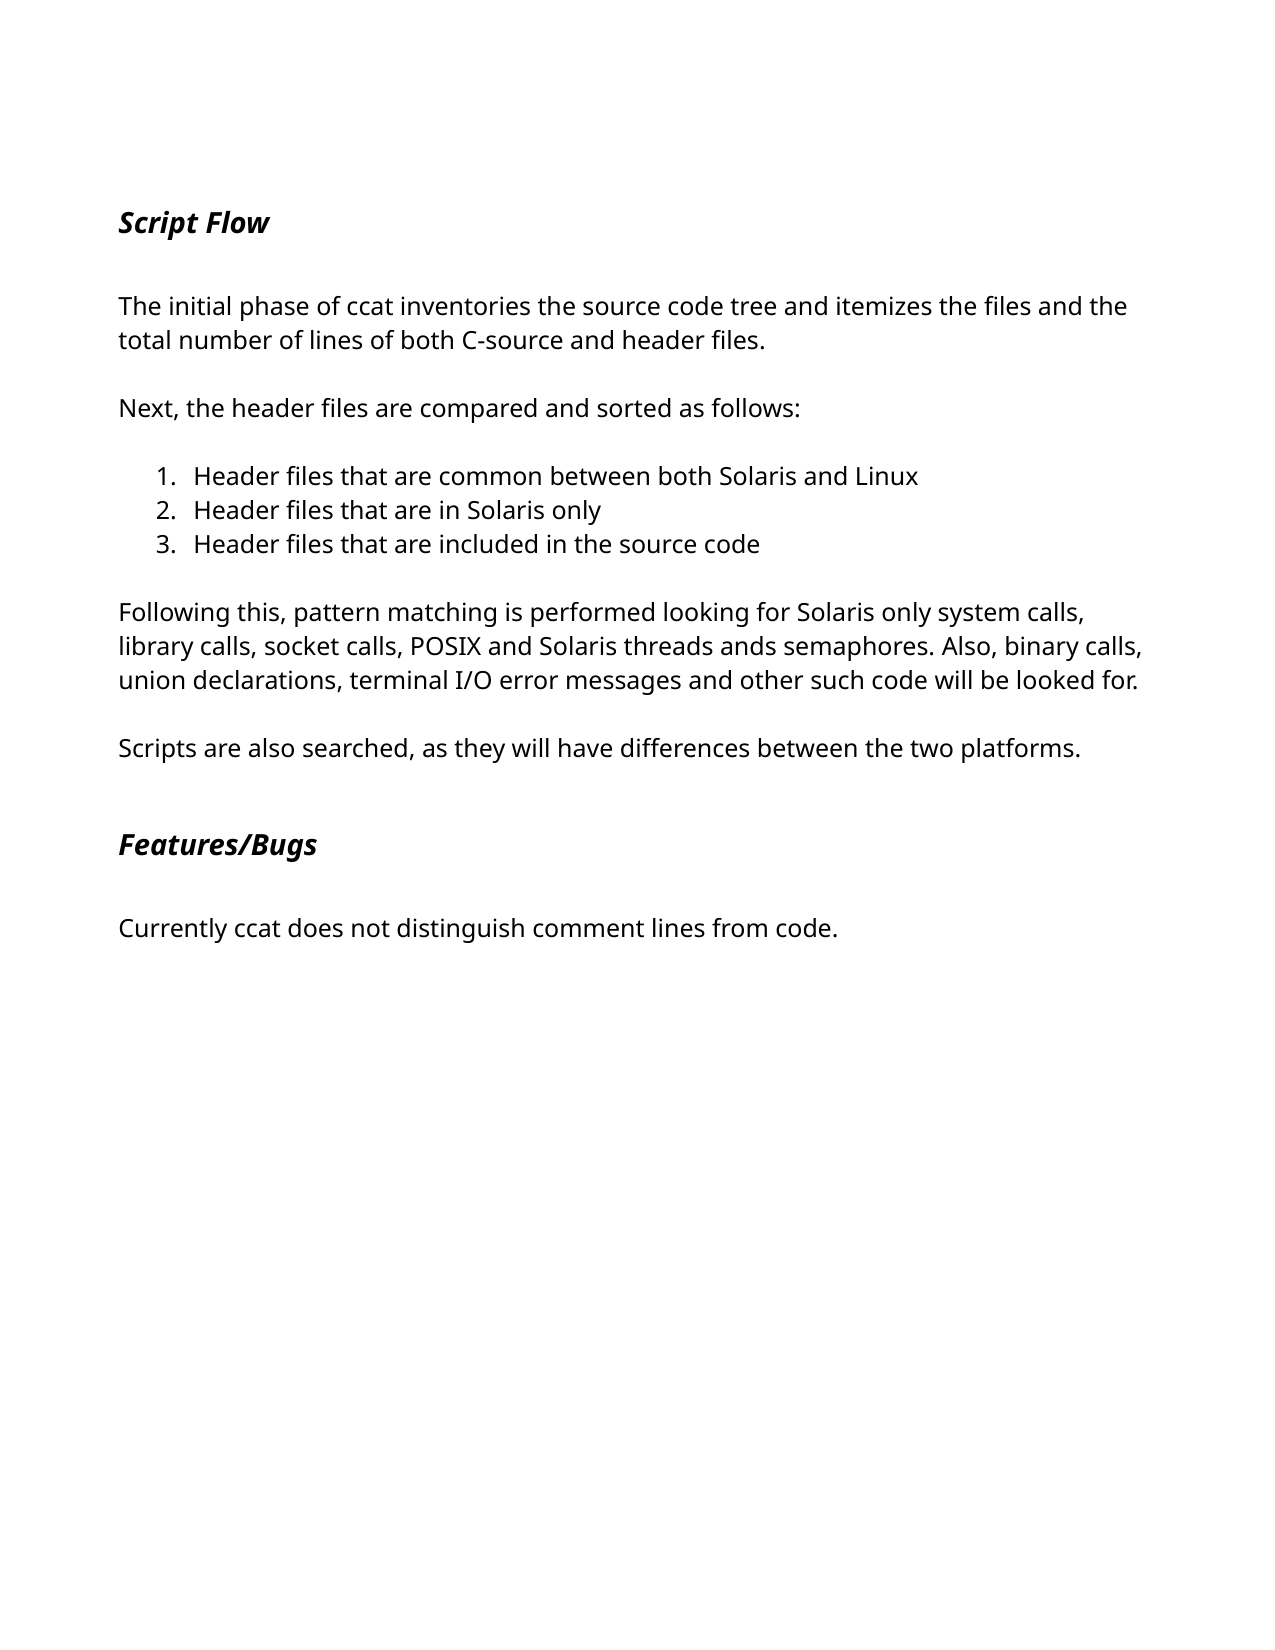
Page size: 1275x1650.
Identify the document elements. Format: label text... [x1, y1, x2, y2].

list Header files that are in Solaris only [156, 493, 1157, 527]
subtitle Features/Bugs [118, 824, 1157, 864]
text Next, the header files are compared and sorted as follows: [118, 391, 1157, 424]
text Scripts are also searched, as they will have differences between the two platforms. [118, 731, 1157, 765]
list Header files that are included in the source code [156, 527, 1157, 561]
subtitle Script Flow [118, 202, 1157, 242]
text Currently ccat does not distinguish comment lines from code. [118, 911, 1157, 944]
text The initial phase of ccat inventories the source code tree and itemizes the files and the total number of lines of both C-source and header files. [118, 288, 1157, 356]
text Following this, pattern matching is performed looking for Solaris only system calls, library calls, socket calls, POSIX and Solaris threads ands semaphores. Also, binary calls, union declarations, terminal I/O error messages and other such code will be looked for. [118, 595, 1157, 697]
list Header files that are common between both Solaris and Linux [156, 459, 1157, 493]
